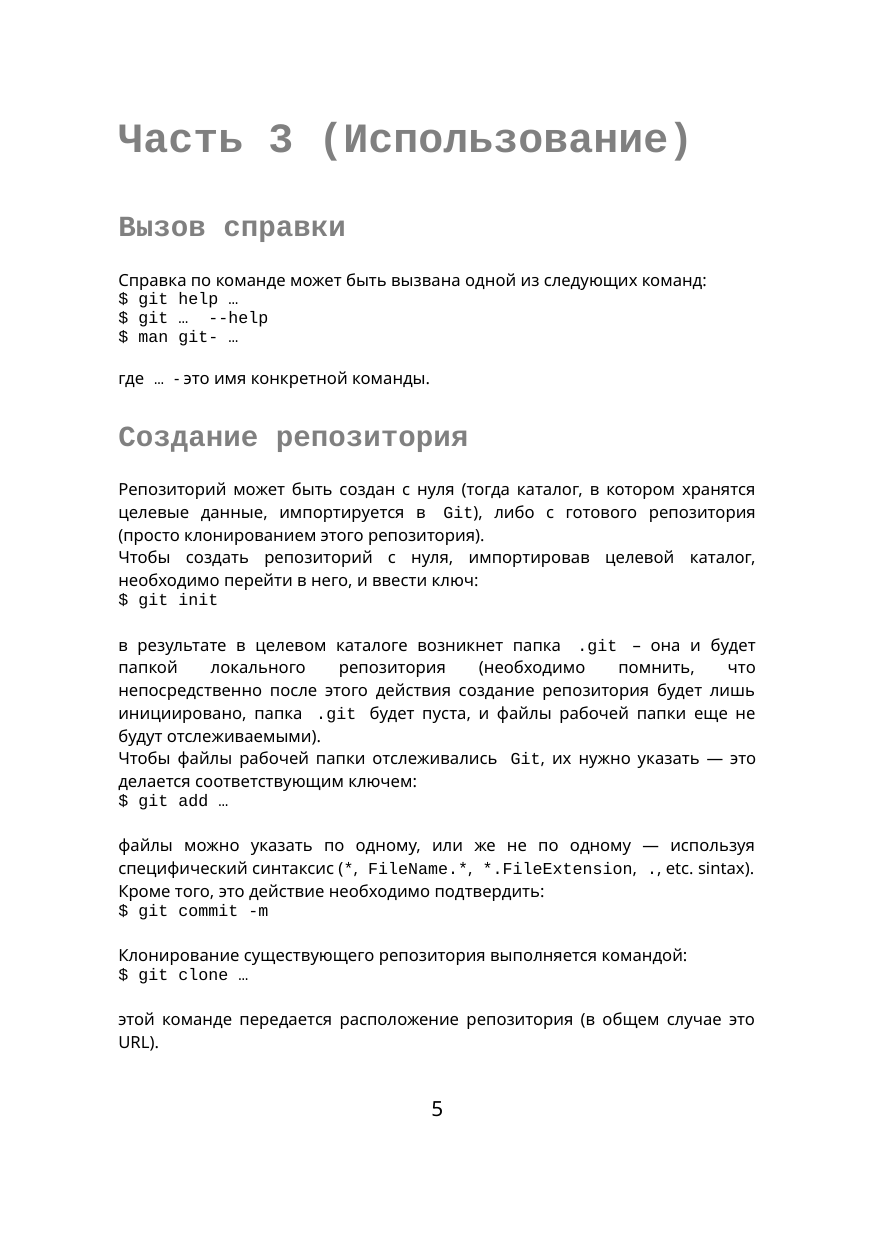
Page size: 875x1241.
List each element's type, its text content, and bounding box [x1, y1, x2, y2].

text $ git add … [118, 792, 756, 811]
text $ git commit -m [118, 902, 756, 921]
text в результате в целевом каталоге возникнет папка .git – она и будет папкой локального репозитория (необходимо помнить, что непосредственно после этого действия создание репозитория будет лишь инициировано, папка .git будет пуста, и файлы рабочей папки еще не будут отслеживаемыми). [118, 633, 756, 747]
text $ git help … [118, 291, 756, 310]
text Репозиторий может быть создан с нуля (тогда каталог, в котором хранятся целевые данные, импортируется в Git), либо с готового репозитория (просто клонированием этого репозитория). [118, 478, 756, 546]
text файлы можно указать по одному, или же не по одному — используя специфический синтаксис (*, FileName.*, *.FileExtension, ., etc. sintax). [118, 834, 756, 879]
text Создание репозитория [118, 422, 756, 455]
text Справка по команде может быть вызвана одной из следующих команд: [118, 268, 756, 291]
text Кроме того, это действие необходимо подтвердить: [118, 879, 756, 902]
text этой команде передается расположение репозитория (в общем случае это URL). [118, 1008, 756, 1053]
text $ git … --help [118, 310, 756, 329]
text $ git clone … [118, 966, 756, 985]
text Часть 3 (Использование) [118, 118, 756, 165]
text Чтобы создать репозиторий с нуля, импортировав целевой каталог, необходимо перейти в него, и ввести ключ: [118, 546, 756, 592]
text Клонирование существующего репозитория выполняется командой: [118, 944, 756, 966]
text $ git init [118, 592, 756, 610]
text Чтобы файлы рабочей папки отслеживались Git, их нужно указать — это делается соответствующим ключем: [118, 747, 756, 792]
text где … - это имя конкретной команды. [118, 366, 756, 389]
text $ man git- … [118, 329, 756, 347]
text Вызов справки [118, 212, 756, 246]
